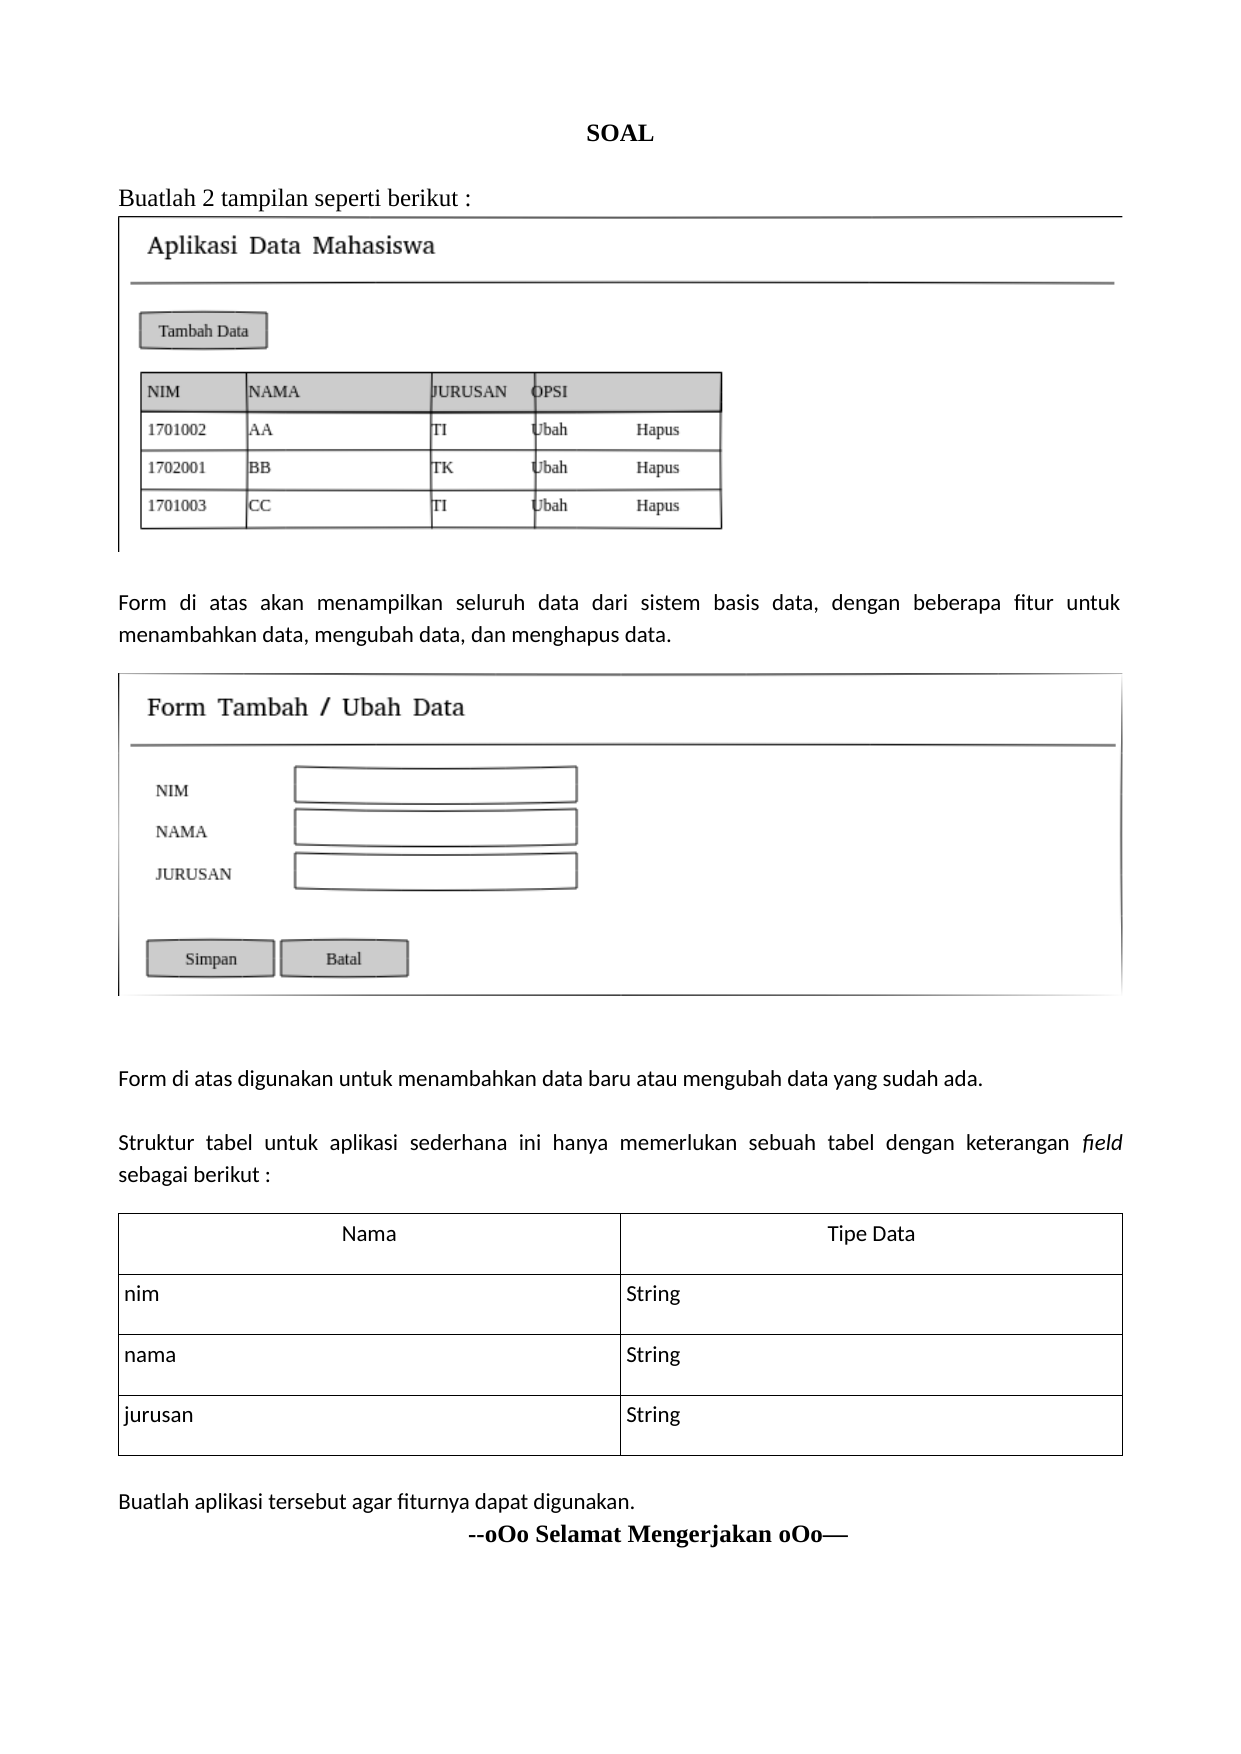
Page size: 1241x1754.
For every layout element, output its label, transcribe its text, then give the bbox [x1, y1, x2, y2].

table_cell nama [119, 1335, 620, 1394]
table_cell nim [119, 1275, 620, 1334]
list --oOo Selamat Mengerjakan oOo— [193, 1519, 1122, 1548]
table_header Nama [119, 1214, 620, 1274]
picture [118, 216, 1123, 552]
list Buatlah aplikasi tersebut agar fiturnya dapat digunakan. [118, 1487, 1122, 1515]
list Buatlah 2 tampilan seperti berikut : [118, 183, 1122, 212]
table_cell String [621, 1275, 1122, 1334]
table_cell String [621, 1396, 1122, 1455]
list Form di atas digunakan untuk menambahkan data baru atau mengubah data yang sudah ada. [118, 1064, 1122, 1092]
picture [118, 673, 1123, 996]
table_cell jurusan [119, 1396, 620, 1455]
table_header Tipe Data [621, 1214, 1122, 1274]
list SOAL [118, 118, 1122, 147]
table_cell String [621, 1335, 1122, 1394]
list Form di atas akan menampilkan seluruh data dari sistem basis data, dengan beberapa fitur untuk menambahkan data, mengubah data, dan menghapus data. [118, 588, 1122, 648]
list Struktur tabel untuk aplikasi sederhana ini hanya memerlukan sebuah tabel dengan keterangan field sebagai berikut : [118, 1128, 1122, 1188]
